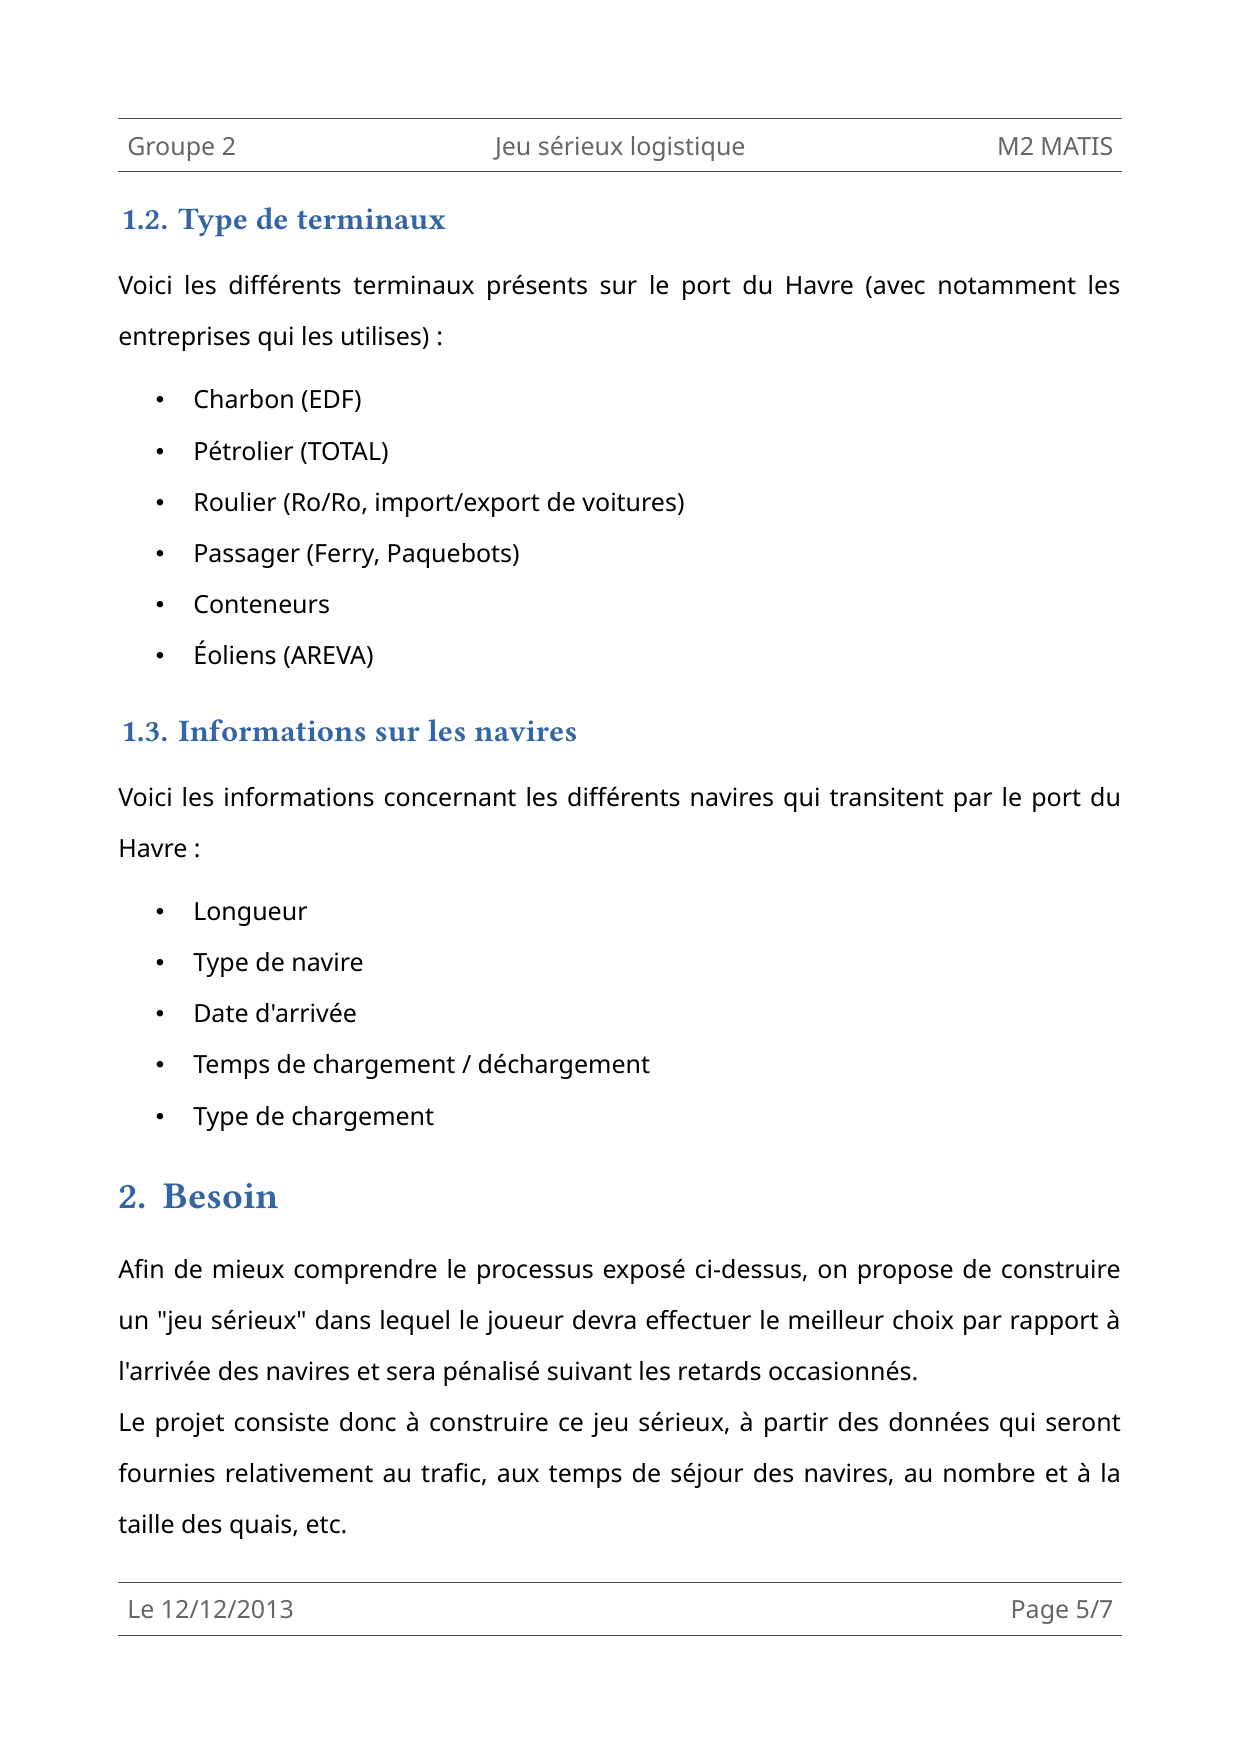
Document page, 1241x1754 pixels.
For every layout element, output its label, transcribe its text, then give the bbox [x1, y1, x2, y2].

text Le projet consiste donc à construire ce jeu sérieux, à partir des données qui seront fournies relativement au trafic, aux temps de séjour des navires, au nombre et à la taille des quais, etc. [118, 1404, 1122, 1541]
list Passager (Ferry, Paquebots) [156, 535, 1122, 569]
list Charbon (EDF) [156, 382, 1122, 416]
text Afin de mieux comprendre le processus exposé ci-dessus, on propose de construire un "jeu sérieux" dans lequel le joueur devra effectuer le meilleur choix par rapport à l'arrivée des navires et sera pénalisé suivant les retards occasionnés. [118, 1251, 1122, 1388]
list Pétrolier (TOTAL) [156, 433, 1122, 467]
subtitle Type de terminaux [121, 202, 1122, 237]
list Roulier (Ro/Ro, import/export de voitures) [156, 484, 1122, 518]
list Type de navire [156, 945, 1122, 979]
list Conteneurs [156, 586, 1122, 620]
text Voici les informations concernant les différents navires qui transitent par le port du Havre : [118, 779, 1122, 864]
text Voici les différents terminaux présents sur le port du Havre (avec notamment les entreprises qui les utilises) : [118, 268, 1122, 353]
subtitle Besoin [118, 1174, 1122, 1217]
subtitle Informations sur les navires [121, 713, 1122, 749]
list Date d'arrivée [156, 996, 1122, 1030]
list Longueur [156, 894, 1122, 928]
list Type de chargement [156, 1098, 1122, 1132]
list Temps de chargement / déchargement [156, 1047, 1122, 1081]
list Éoliens (AREVA) [156, 637, 1122, 671]
